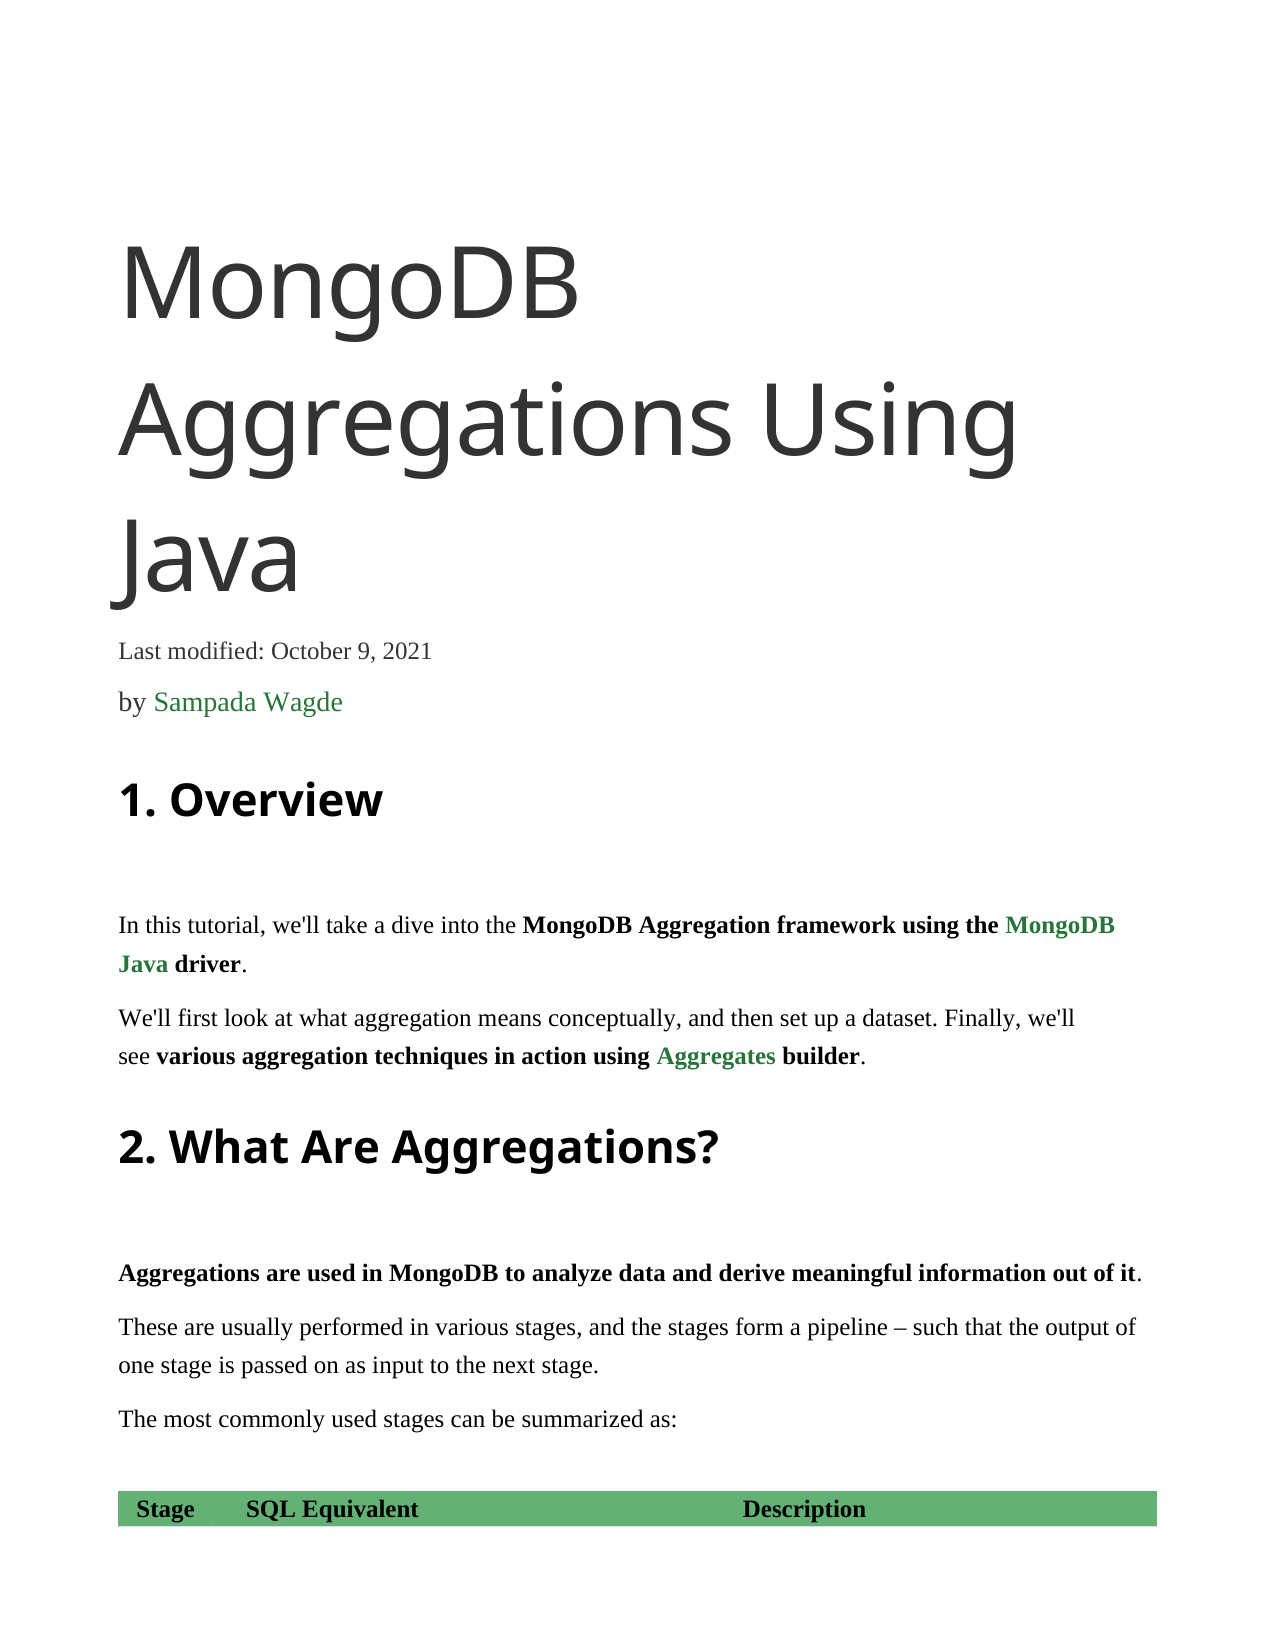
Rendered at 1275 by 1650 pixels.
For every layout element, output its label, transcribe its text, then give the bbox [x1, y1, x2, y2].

text In this tutorial, we'll take a dive into the MongoDB Aggregation framework using the MongoDB Java driver. [118, 911, 1157, 977]
text Last modified: October 9, 2021 [118, 636, 1157, 665]
text These are usually performed in various stages, and the stages form a pipeline – such that the output of one stage is passed on as input to the next stage. [118, 1312, 1157, 1379]
text We'll first look at what aggregation means conceptually, and then set up a dataset. Finally, we'll see various aggregation techniques in action using Aggregates builder. [118, 1003, 1157, 1069]
subtitle 1. Overview [118, 768, 1157, 829]
text Aggregations are used in MongoDB to analyze data and derive meaningful information out of it. [118, 1258, 1157, 1287]
text by Sampada Wagde [118, 685, 1157, 717]
text The most commonly used stages can be summarized as: [118, 1404, 1157, 1433]
subtitle MongoDB Aggregations Using Java [118, 212, 1157, 621]
table_header Description [452, 1491, 1157, 1526]
table_header SQL Equivalent [213, 1491, 452, 1526]
table_header Stage [118, 1491, 212, 1526]
subtitle 2. What Are Aggregations? [118, 1116, 1157, 1177]
